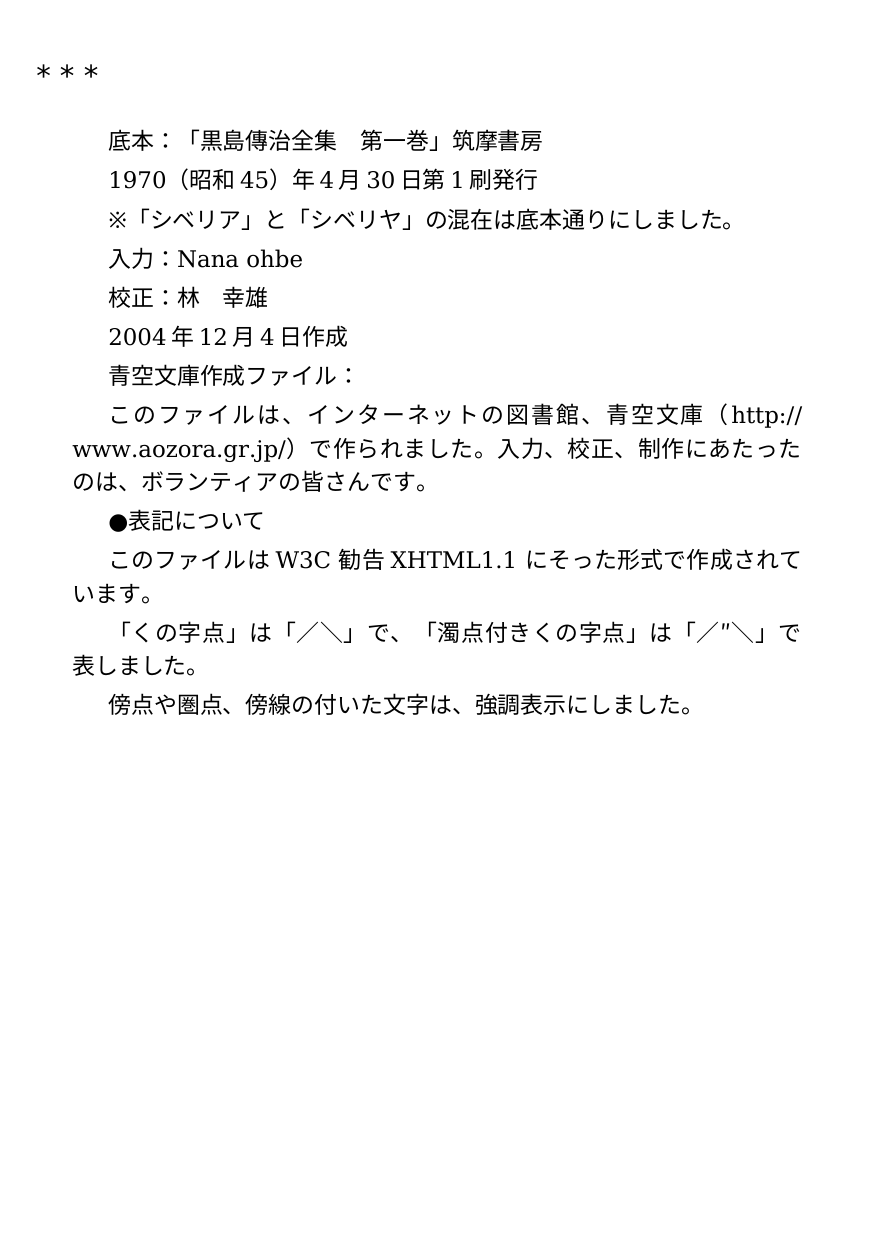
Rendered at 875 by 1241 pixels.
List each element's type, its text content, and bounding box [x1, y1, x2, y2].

text 校正：林 幸雄 [72, 280, 802, 313]
text 入力：Nana ohbe [72, 241, 802, 274]
text 底本：「黒島傳治全集 第一巻」筑摩書房 [72, 123, 802, 156]
text 傍点や圏点、傍線の付いた文字は、強調表示にしました。 [72, 687, 802, 720]
text 青空文庫作成ファイル： [72, 358, 802, 391]
text このファイルは、インターネットの図書館、青空文庫（http://www.aozora.gr.jp/）で作られました。入力、校正、制作にあたったのは、ボランティアの皆さんです。 [72, 397, 802, 497]
text 1970（昭和45）年4月30日第1刷発行 [72, 162, 802, 196]
subtitle * * * [36, 60, 838, 94]
text 2004年12月4日作成 [72, 319, 802, 352]
text ※「シベリア」と「シベリヤ」の混在は底本通りにしました。 [72, 202, 802, 235]
text ●表記について [72, 503, 802, 536]
text このファイルは W3C 勧告 XHTML1.1 にそった形式で作成されています。 [72, 542, 802, 609]
text 「くの字点」は「／＼」で、「濁点付きくの字点」は「／″＼」で表しました。 [72, 614, 802, 681]
